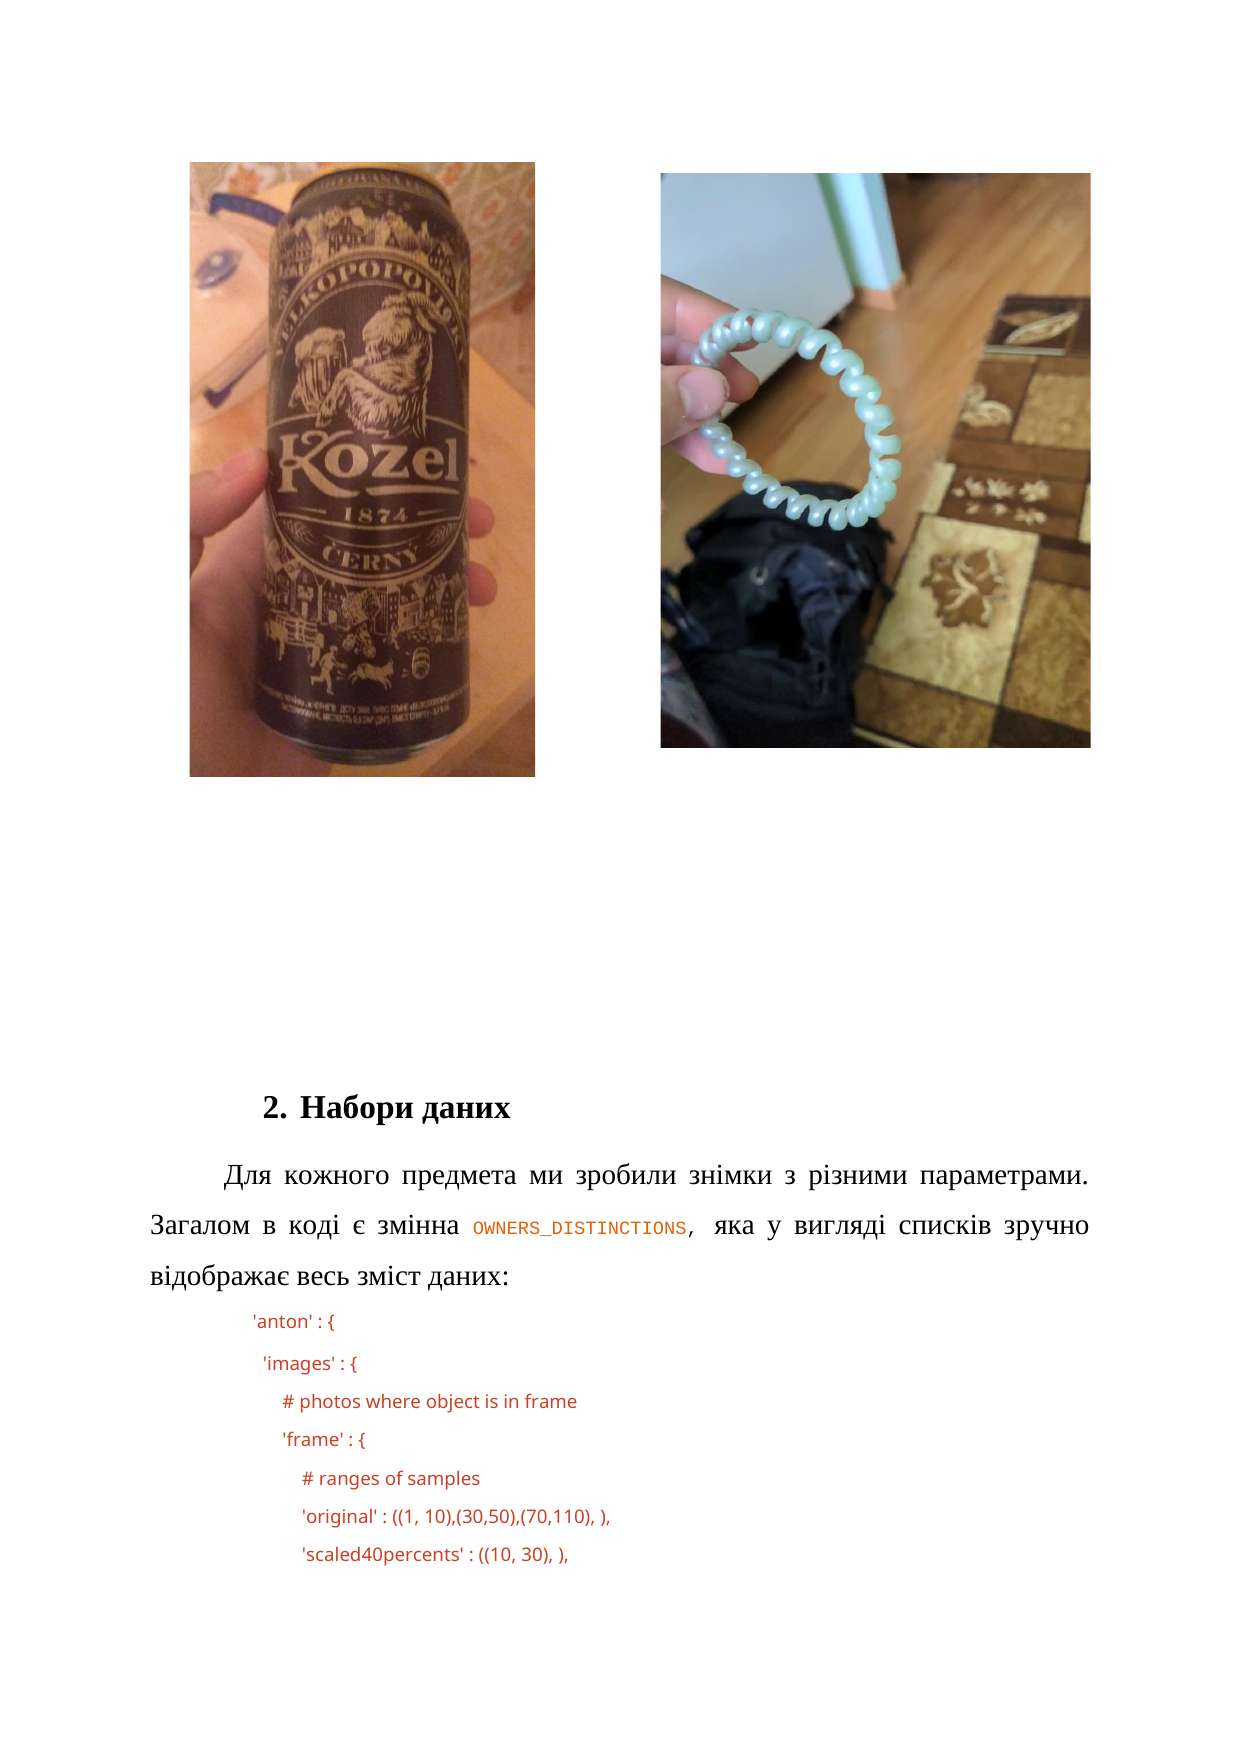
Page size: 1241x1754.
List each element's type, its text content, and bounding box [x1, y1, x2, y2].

text 'frame' : { [150, 1427, 1090, 1452]
text 'scaled40percents' : ((10, 30), ), [150, 1541, 1090, 1567]
text 'original' : ((1, 10),(30,50),(70,110), ), [150, 1503, 1090, 1529]
text # photos where object is in frame [150, 1388, 1090, 1414]
subtitle Набори даних [262, 1087, 1090, 1125]
picture [189, 162, 536, 777]
picture [660, 173, 1091, 748]
text # ranges of samples [150, 1465, 1090, 1490]
text Для кожного предмета ми зробили знімки з різними параметрами. Загалом в коді є змінна OWNERS_DISTINCTIONS, яка у вигляді списків зручно відображає весь зміст даних: [150, 1157, 1090, 1291]
text 'images' : { [150, 1350, 1090, 1376]
text 'anton' : { [150, 1308, 1090, 1333]
